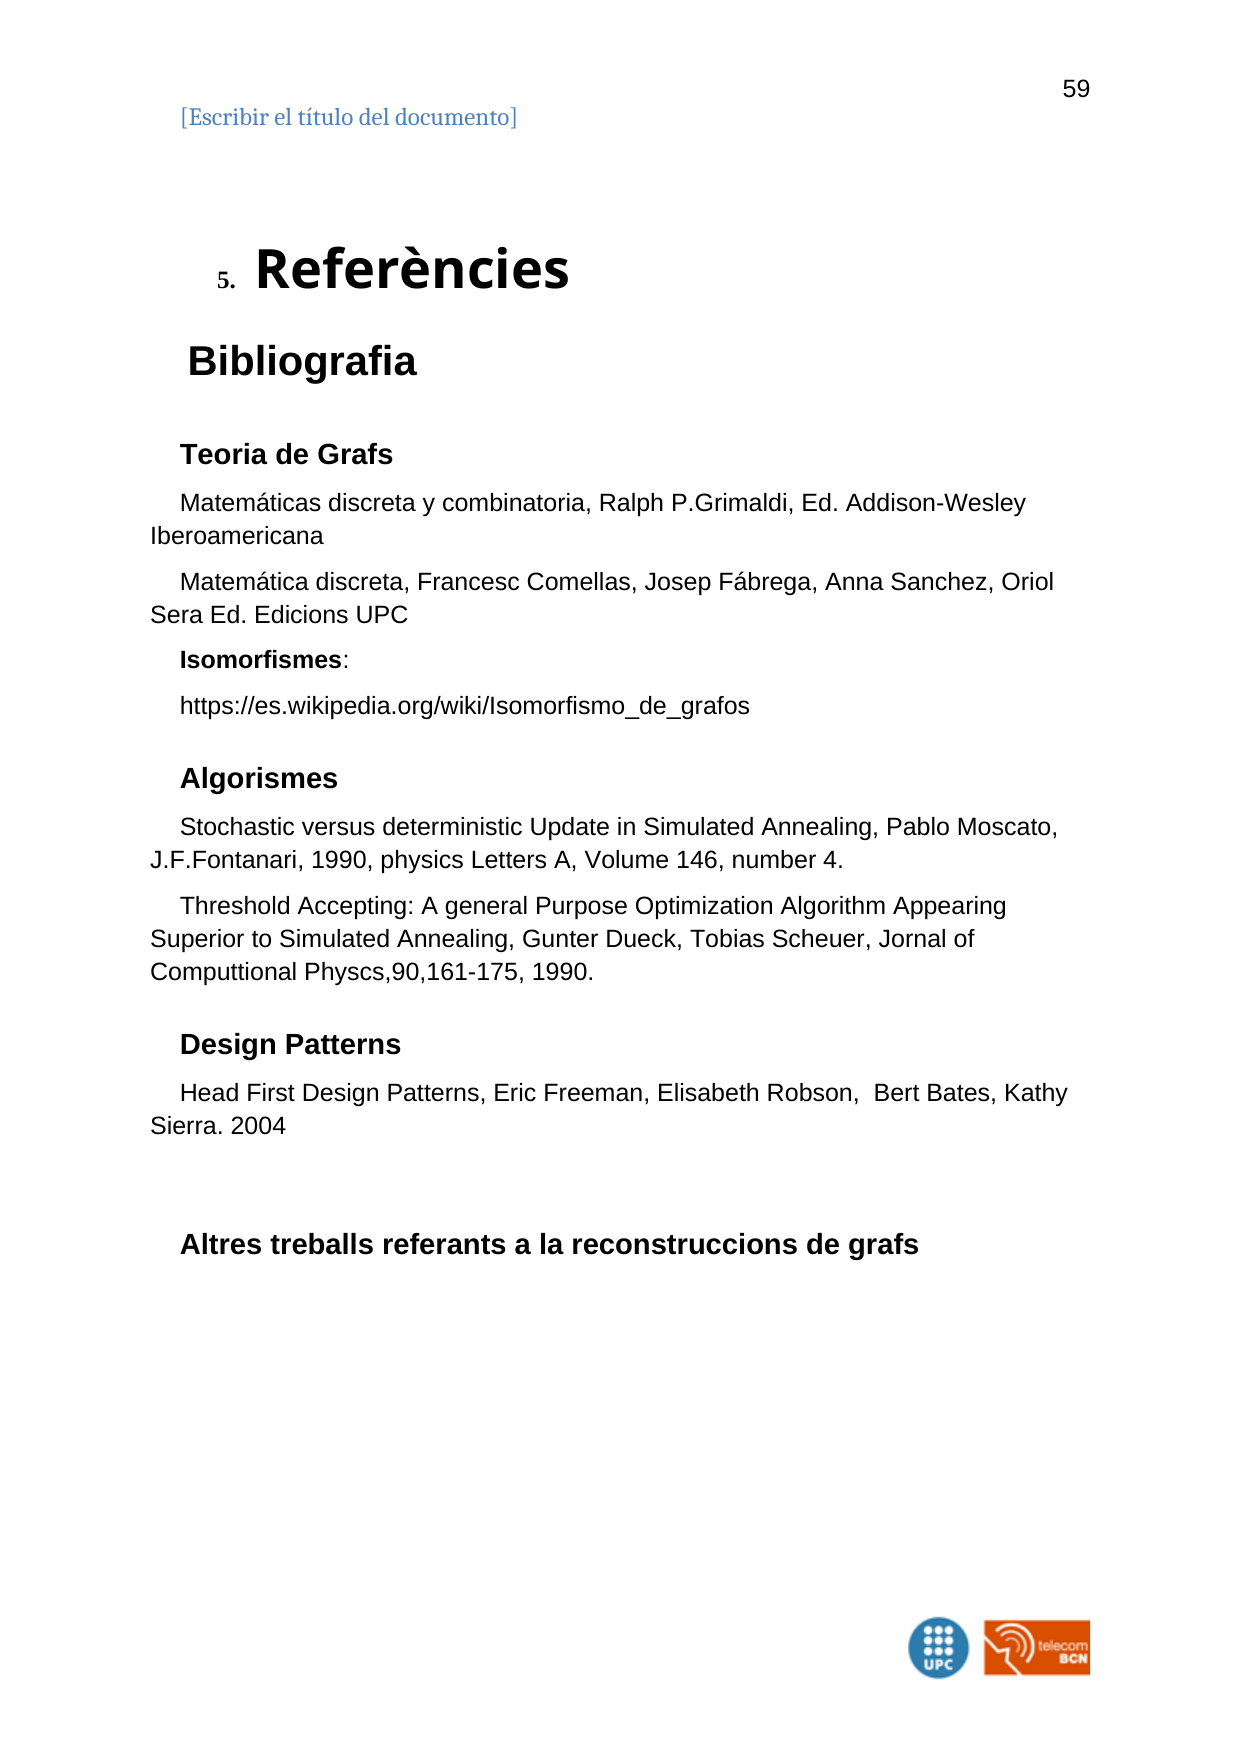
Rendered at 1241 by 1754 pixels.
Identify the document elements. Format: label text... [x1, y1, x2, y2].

subtitle Algorismes [150, 761, 1090, 795]
picture [904, 1614, 1091, 1681]
text Head First Design Patterns, Eric Freeman, Elisabeth Robson, Bert Bates, Kathy Sierra. 2004 [150, 1078, 1090, 1140]
text Threshold Accepting: A general Purpose Optimization Algorithm Appearing Superior to Simulated Annealing, Gunter Dueck, Tobias Scheuer, Jornal of Computtional Physcs,90,161-175, 1990. [150, 891, 1090, 986]
text https://es.wikipedia.org/wiki/Isomorfismo_de_grafos [150, 691, 1090, 719]
text Matemática discreta, Francesc Comellas, Josep Fábrega, Anna Sanchez, Oriol Sera Ed. Edicions UPC [150, 567, 1090, 628]
text Stochastic versus deterministic Update in Simulated Annealing, Pablo Moscato, J.F.Fontanari, 1990, physics Letters A, Volume 146, number 4. [150, 812, 1090, 874]
subtitle Altres treballs referants a la reconstruccions de grafs [150, 1227, 1090, 1261]
subtitle Teoria de Grafs [150, 437, 1090, 471]
subtitle Referències [217, 230, 1090, 304]
text Isomorfismes: [150, 645, 1090, 674]
subtitle Bibliografia [187, 336, 1090, 384]
text Matemáticas discreta y combinatoria, Ralph P.Grimaldi, Ed. Addison-Wesley Iberoamericana [150, 488, 1090, 550]
subtitle Design Patterns [150, 1027, 1090, 1061]
